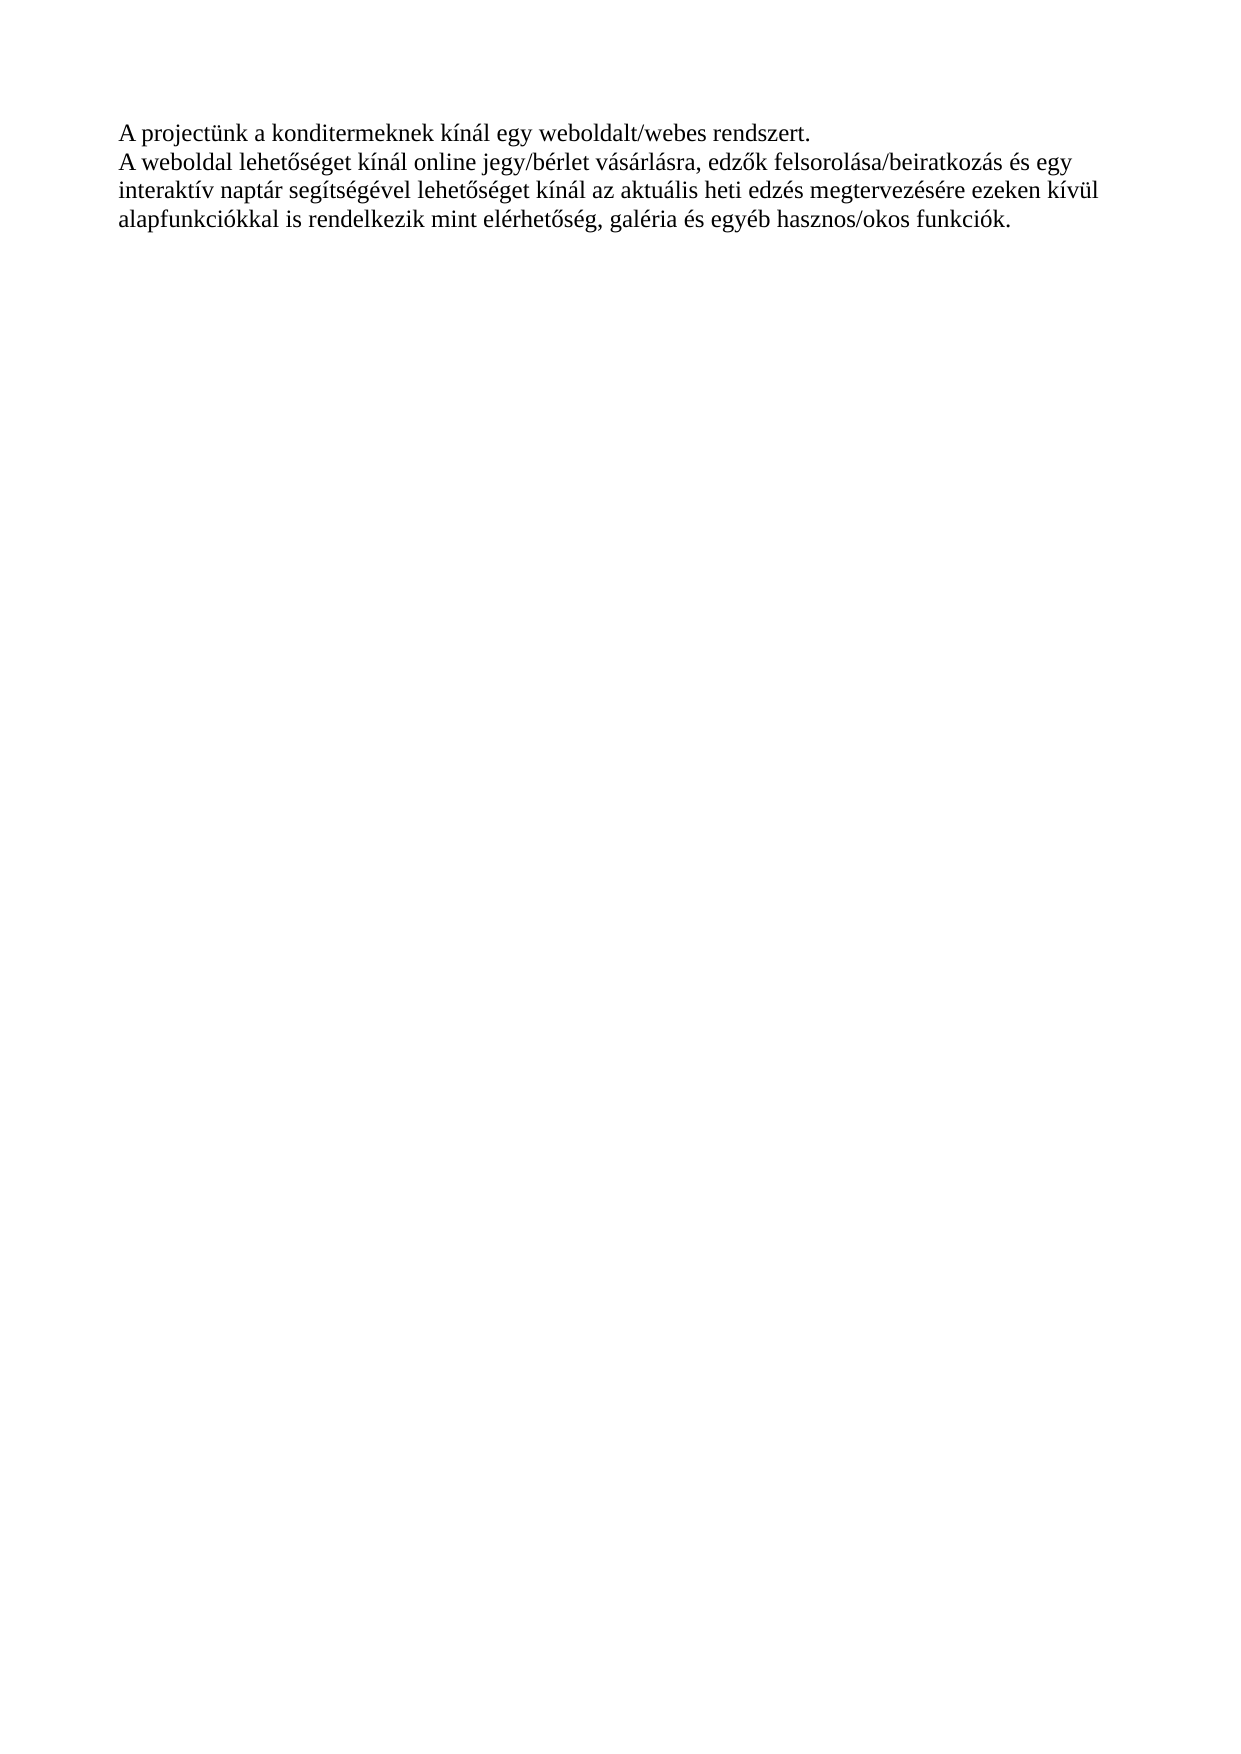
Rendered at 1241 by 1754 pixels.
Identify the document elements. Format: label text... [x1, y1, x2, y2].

text A weboldal lehetőséget kínál online jegy/bérlet vásárlásra, edzők felsorolása/beiratkozás és egy interaktív naptár segítségével lehetőséget kínál az aktuális heti edzés megtervezésére ezeken kívül alapfunkciókkal is rendelkezik mint elérhetőség, galéria és egyéb hasznos/okos funkciók. [118, 147, 1122, 233]
text A projectünk a konditermeknek kínál egy weboldalt/webes rendszert. [118, 118, 1122, 147]
